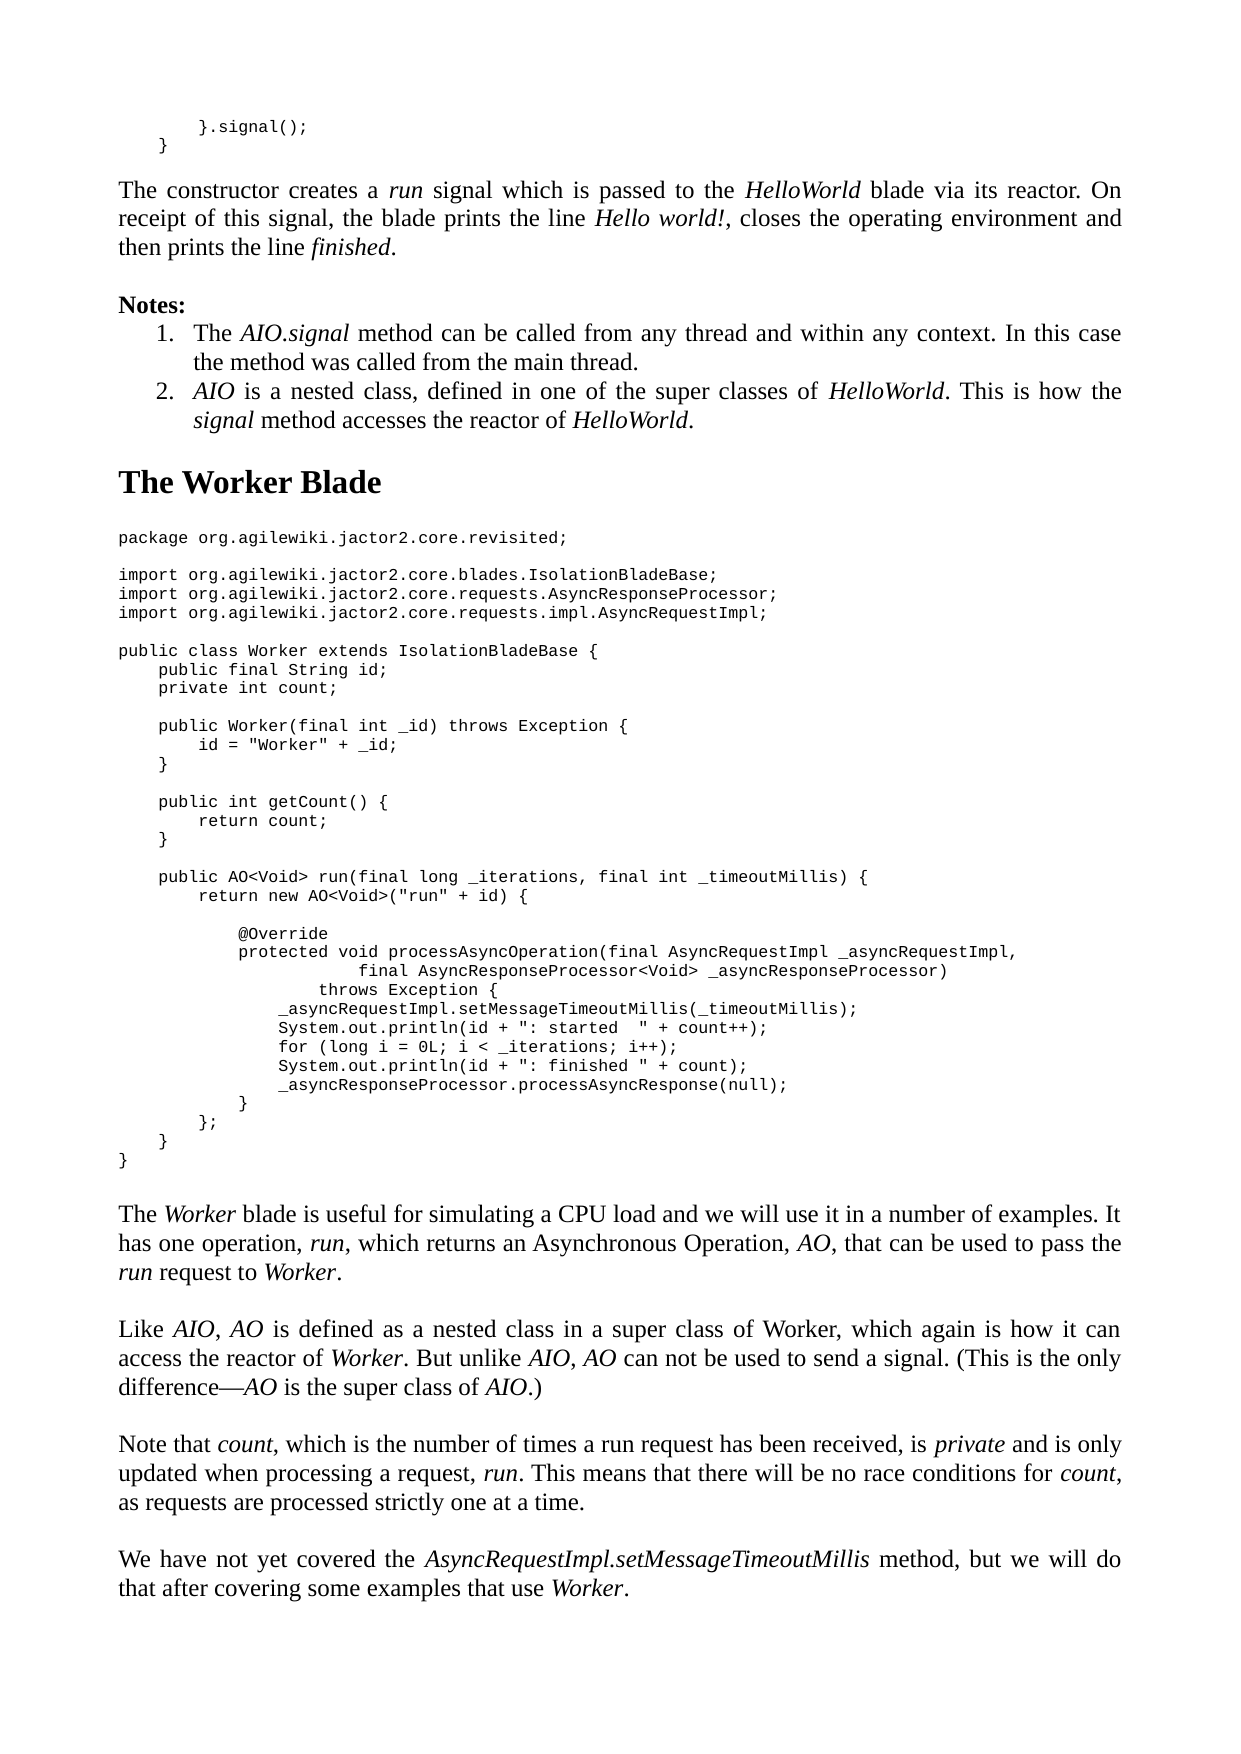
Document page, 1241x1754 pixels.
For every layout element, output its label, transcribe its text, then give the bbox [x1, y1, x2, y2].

text public final String id; [118, 661, 1122, 680]
text } [118, 831, 1122, 850]
text The constructor creates a run signal which is passed to the HelloWorld blade via its reactor. On receipt of this signal, the blade prints the line Hello world!, closes the operating environment and then prints the line finished. [118, 175, 1122, 261]
text return new AO<Void>("run" + id) { [118, 887, 1122, 906]
text Notes: [118, 290, 1122, 318]
text }.signal(); [118, 118, 1122, 137]
text System.out.println(id + ": finished " + count); [118, 1057, 1122, 1076]
text public Worker(final int _id) throws Exception { [118, 718, 1122, 737]
text System.out.println(id + ": started " + count++); [118, 1019, 1122, 1038]
text Note that count, which is the number of times a run request has been received, is private and is only updated when processing a request, run. This means that there will be no race conditions for count, as requests are processed strictly one at a time. [118, 1429, 1122, 1515]
text public class Worker extends IsolationBladeBase { [118, 642, 1122, 661]
text for (long i = 0L; i < _iterations; i++); [118, 1038, 1122, 1057]
text @Override [118, 925, 1122, 944]
text protected void processAsyncOperation(final AsyncRequestImpl _asyncRequestImpl, [118, 944, 1122, 963]
text } [118, 1151, 1122, 1170]
text } [118, 137, 1122, 156]
text public AO<Void> run(final long _iterations, final int _timeoutMillis) { [118, 869, 1122, 887]
text import org.agilewiki.jactor2.core.requests.impl.AsyncRequestImpl; [118, 605, 1122, 623]
text id = "Worker" + _id; [118, 737, 1122, 756]
text _asyncRequestImpl.setMessageTimeoutMillis(_timeoutMillis); [118, 1001, 1122, 1019]
text }; [118, 1114, 1122, 1133]
list AIO is a nested class, defined in one of the super classes of HelloWorld. This is how the signal method accesses the reactor of HelloWorld. [156, 376, 1122, 433]
text _asyncResponseProcessor.processAsyncResponse(null); [118, 1076, 1122, 1095]
text private int count; [118, 680, 1122, 699]
text return count; [118, 812, 1122, 831]
text final AsyncResponseProcessor<Void> _asyncResponseProcessor) [118, 963, 1122, 982]
text import org.agilewiki.jactor2.core.blades.IsolationBladeBase; [118, 567, 1122, 586]
text package org.agilewiki.jactor2.core.revisited; [118, 529, 1122, 548]
text We have not yet covered the AsyncRequestImpl.setMessageTimeoutMillis method, but we will do that after covering some examples that use Worker. [118, 1544, 1122, 1602]
text Like AIO, AO is defined as a nested class in a super class of Worker, which again is how it can access the reactor of Worker. But unlike AIO, AO can not be used to send a signal. (This is the only difference—AO is the super class of AIO.) [118, 1314, 1122, 1400]
text import org.agilewiki.jactor2.core.requests.AsyncResponseProcessor; [118, 586, 1122, 605]
text } [118, 756, 1122, 774]
text throws Exception { [118, 982, 1122, 1001]
text } [118, 1095, 1122, 1114]
text } [118, 1133, 1122, 1151]
list The AIO.signal method can be called from any thread and within any context. In this case the method was called from the main thread. [156, 318, 1122, 376]
text public int getCount() { [118, 793, 1122, 812]
text The Worker blade is useful for simulating a CPU load and we will use it in a number of examples. It has one operation, run, which returns an Asynchronous Operation, AO, that can be used to pass the run request to Worker. [118, 1199, 1122, 1285]
text The Worker Blade [118, 462, 1122, 501]
